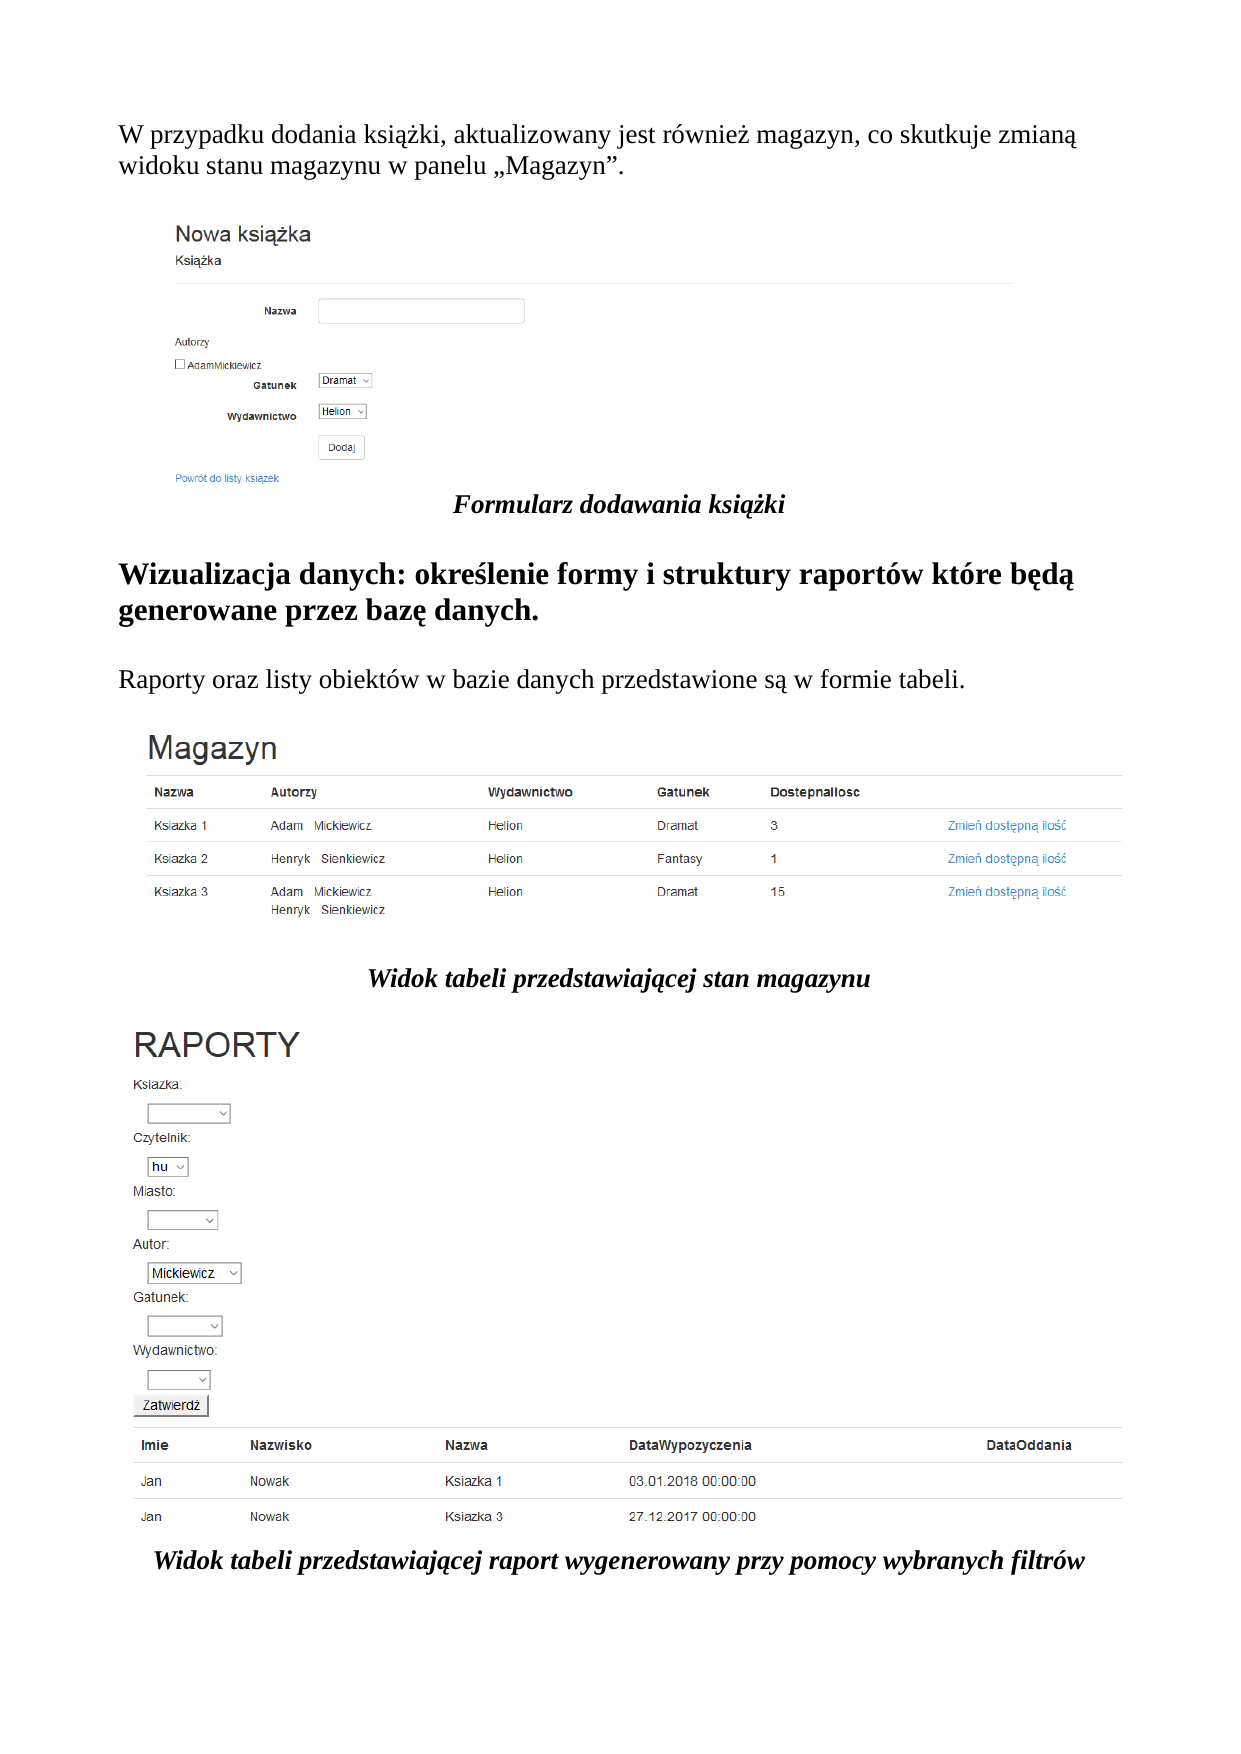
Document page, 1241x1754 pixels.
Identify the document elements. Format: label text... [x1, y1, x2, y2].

text Formularz dodawania książki [118, 489, 1122, 520]
text Widok tabeli przedstawiającej raport wygenerowany przy pomocy wybranych filtrów [118, 1545, 1122, 1575]
picture [118, 1025, 1123, 1545]
text Raporty oraz listy obiektów w bazie danych przedstawione są w formie tabeli. [118, 663, 1122, 694]
text Wizualizacja danych: określenie formy i struktury raportów które będą [118, 556, 1122, 592]
text W przypadku dodania książki, aktualizowany jest również magazyn, co skutkuje zmianą widoku stanu magazynu w panelu „Magazyn”. [118, 118, 1122, 180]
picture [118, 725, 1123, 932]
picture [118, 211, 1123, 489]
text Widok tabeli przedstawiającej stan magazynu [118, 963, 1122, 994]
text generowane przez bazę danych. [118, 592, 1122, 627]
